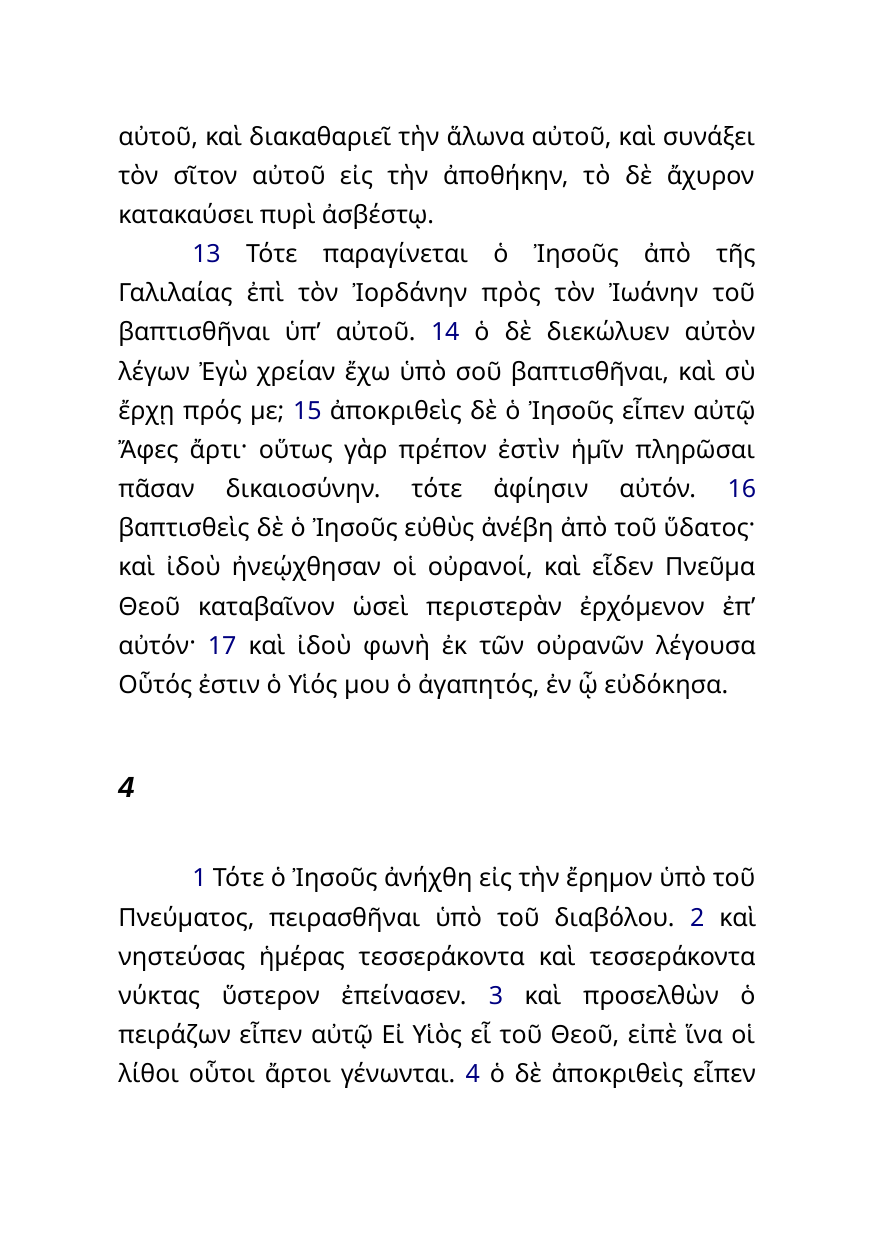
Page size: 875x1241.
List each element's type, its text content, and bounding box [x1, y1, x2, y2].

text 13 Τότε παραγίνεται ὁ Ἰησοῦς ἀπὸ τῆς Γαλιλαίας ἐπὶ τὸν Ἰορδάνην πρὸς τὸν Ἰωάνην τοῦ βαπτισθῆναι ὑπ’ αὐτοῦ. 14 ὁ δὲ διεκώλυεν αὐτὸν λέγων Ἐγὼ χρείαν ἔχω ὑπὸ σοῦ βαπτισθῆναι, καὶ σὺ ἔρχῃ πρός με; 15 ἀποκριθεὶς δὲ ὁ Ἰησοῦς εἶπεν αὐτῷ Ἄφες ἄρτι· οὕτως γὰρ πρέπον ἐστὶν ἡμῖν πληρῶσαι πᾶσαν δικαιοσύνην. τότε ἀφίησιν αὐτόν. 16 βαπτισθεὶς δὲ ὁ Ἰησοῦς εὐθὺς ἀνέβη ἀπὸ τοῦ ὕδατος· καὶ ἰδοὺ ἠνεῴχθησαν οἱ οὐρανοί, καὶ εἶδεν Πνεῦμα Θεοῦ καταβαῖνον ὡσεὶ περιστερὰν ἐρχόμενον ἐπ’ αὐτόν· 17 καὶ ἰδοὺ φωνὴ ἐκ τῶν οὐρανῶν λέγουσα Οὗτός ἐστιν ὁ Υἱός μου ὁ ἀγαπητός, ἐν ᾧ εὐδόκησα. [118, 236, 756, 701]
text αὐτοῦ, καὶ διακαθαριεῖ τὴν ἅλωνα αὐτοῦ, καὶ συνάξει τὸν σῖτον αὐτοῦ εἰς τὴν ἀποθήκην, τὸ δὲ ἄχυρον κατακαύσει πυρὶ ἀσβέστῳ. [118, 118, 756, 231]
text 1 Τότε ὁ Ἰησοῦς ἀνήχθη εἰς τὴν ἔρημον ὑπὸ τοῦ Πνεύματος, πειρασθῆναι ὑπὸ τοῦ διαβόλου. 2 καὶ νηστεύσας ἡμέρας τεσσεράκοντα καὶ τεσσεράκοντα νύκτας ὕστερον ἐπείνασεν. 3 καὶ προσελθὼν ὁ πειράζων εἶπεν αὐτῷ Εἰ Υἱὸς εἶ τοῦ Θεοῦ, εἰπὲ ἵνα οἱ λίθοι οὗτοι ἄρτοι γένωνται. 4 ὁ δὲ ἀποκριθεὶς εἶπεν [118, 860, 756, 1090]
subtitle 4 [118, 770, 756, 803]
